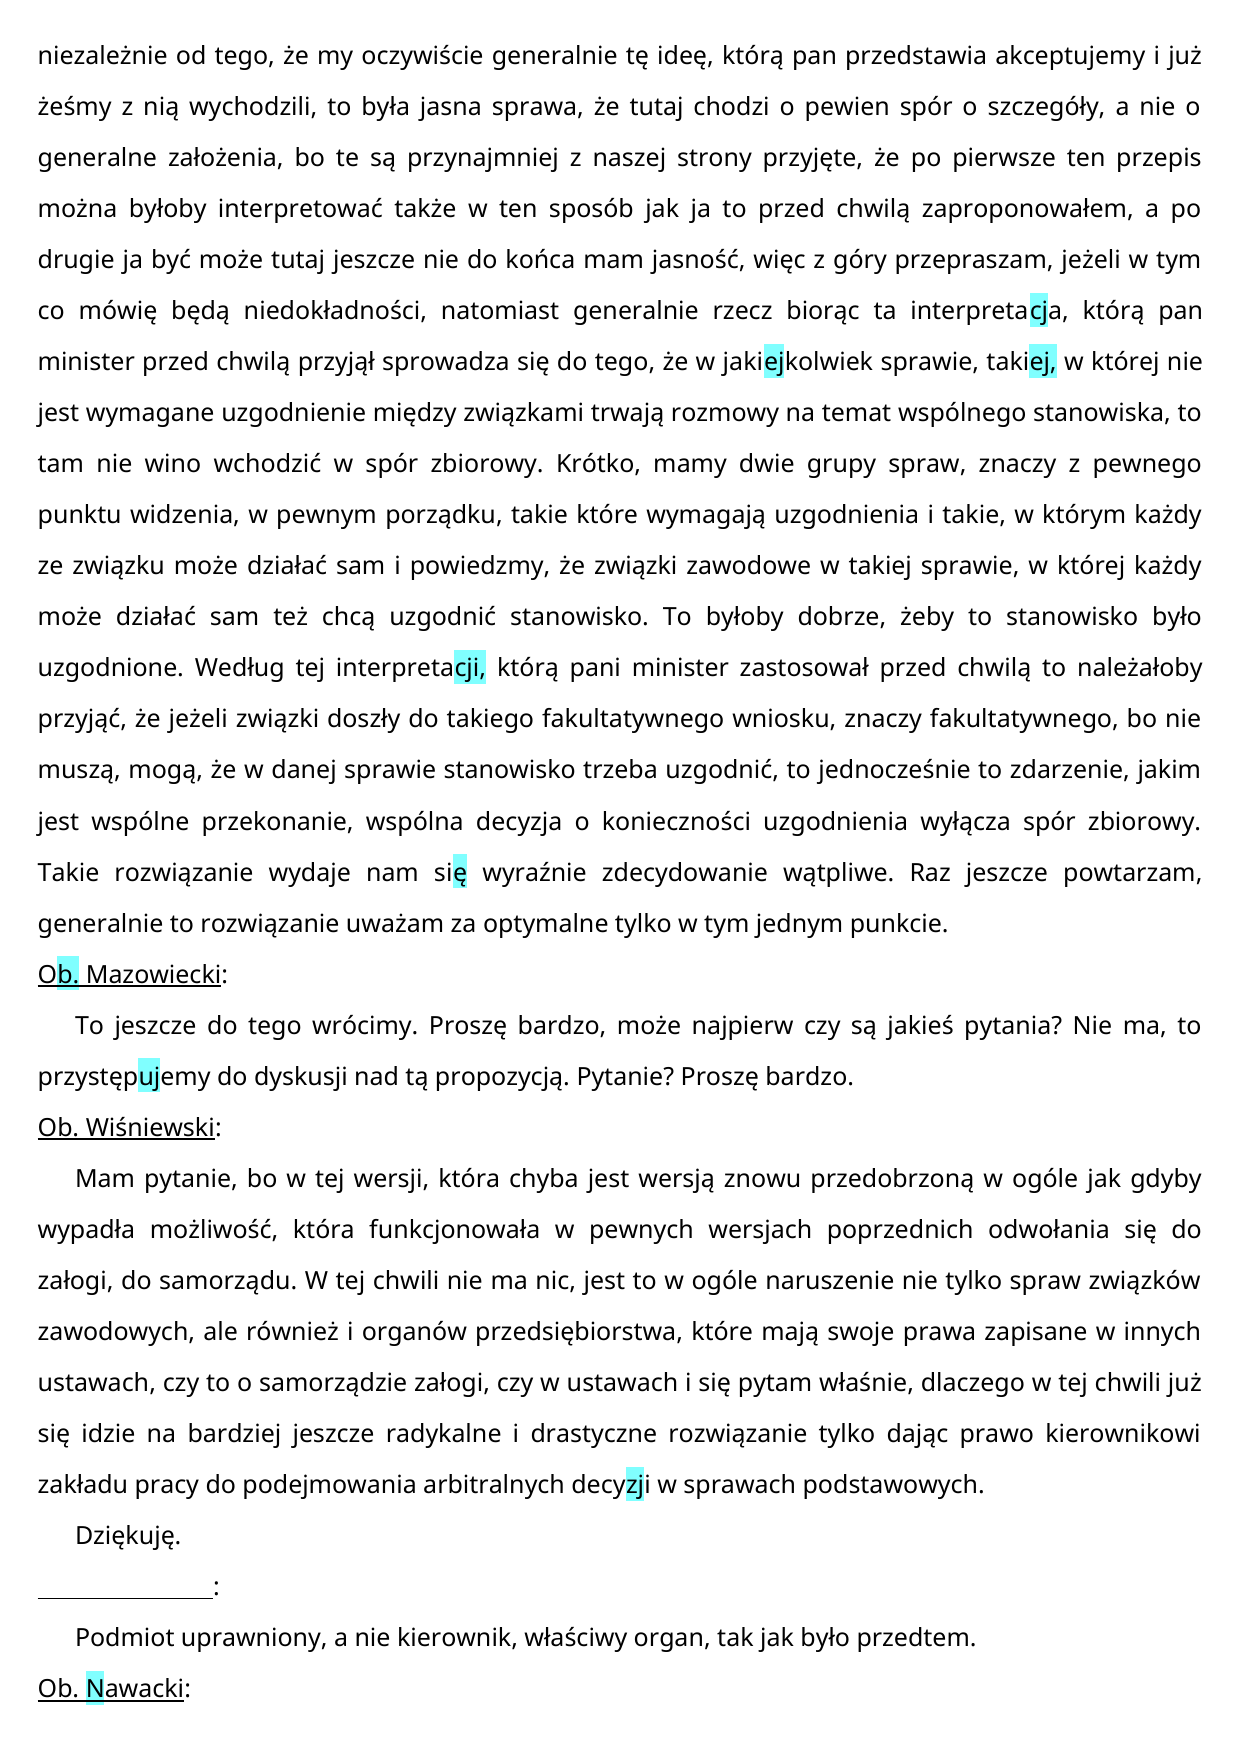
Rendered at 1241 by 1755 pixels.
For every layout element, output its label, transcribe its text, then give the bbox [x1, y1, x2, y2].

text To jeszcze do tego wrócimy. Proszę bardzo, może najpierw czy są jakieś pytania? Nie ma, to przystępujemy do dyskusji nad tą propozycją. Pytanie? Proszę bardzo. [37, 1007, 1203, 1092]
text niezależnie od tego, że my oczywiście generalnie tę ideę, którą pan przedstawia akceptujemy i już żeśmy z nią wychodzili, to była jasna sprawa, że tutaj chodzi o pewien spór o szczegóły, a nie o generalne założenia, bo te są przynajmniej z naszej strony przyjęte, że po pierwsze ten przepis można byłoby interpretować także w ten sposób jak ja to przed chwilą zaproponowałem, a po drugie ja być może tutaj jeszcze nie do końca mam jasność, więc z góry przepraszam, jeżeli w tym co mówię będą niedokładności, natomiast generalnie rzecz biorąc ta interpretacja, którą pan minister przed chwilą przyjął sprowadza się do tego, że w jakiejkolwiek sprawie, takiej, w której nie jest wymagane uzgodnienie między związkami trwają rozmowy na temat wspólnego stanowiska, to tam nie wino wchodzić w spór zbiorowy. Krótko, mamy dwie grupy spraw, znaczy z pewnego punktu widzenia, w pewnym porządku, takie które wymagają uzgodnienia i takie, w którym każdy ze związku może działać sam i powiedzmy, że związki zawodowe w takiej sprawie, w której każdy może działać sam też chcą uzgodnić stanowisko. To byłoby dobrze, żeby to stanowisko było uzgodnione. Według tej interpretacji, którą pani minister zastosował przed chwilą to należałoby przyjąć, że jeżeli związki doszły do takiego fakultatywnego wniosku, znaczy fakultatywnego, bo nie muszą, mogą, że w danej sprawie stanowisko trzeba uzgodnić, to jednocześnie to zdarzenie, jakim jest wspólne przekonanie, wspólna decyzja o konieczności uzgodnienia wyłącza spór zbiorowy. Takie rozwiązanie wydaje nam się wyraźnie zdecydowanie wątpliwe. Raz jeszcze powtarzam, generalnie to rozwiązanie uważam za optymalne tylko w tym jednym punkcie. [37, 37, 1203, 939]
text Ob. Mazowiecki: [37, 956, 1203, 990]
text Ob. Nawacki: [37, 1671, 1203, 1705]
text Podmiot uprawniony, a nie kierownik, właściwy organ, tak jak było przedtem. [37, 1620, 1203, 1654]
text : [37, 1569, 1203, 1603]
text Dziękuję. [37, 1518, 1203, 1552]
text Mam pytanie, bo w tej wersji, która chyba jest wersją znowu przedobrzoną w ogóle jak gdyby wypadła możliwość, która funkcjonowała w pewnych wersjach poprzednich odwołania się do załogi, do samorządu. W tej chwili nie ma nic, jest to w ogóle naruszenie nie tylko spraw związków zawodowych, ale również i organów przedsiębiorstwa, które mają swoje prawa zapisane w innych ustawach, czy to o samorządzie załogi, czy w ustawach i się pytam właśnie, dlaczego w tej chwili już się idzie na bardziej jeszcze radykalne i drastyczne rozwiązanie tylko dając prawo kierownikowi zakładu pracy do podejmowania arbitralnych decyzji w sprawach podstawowych. [37, 1160, 1203, 1501]
text Ob. Wiśniewski: [37, 1109, 1203, 1143]
